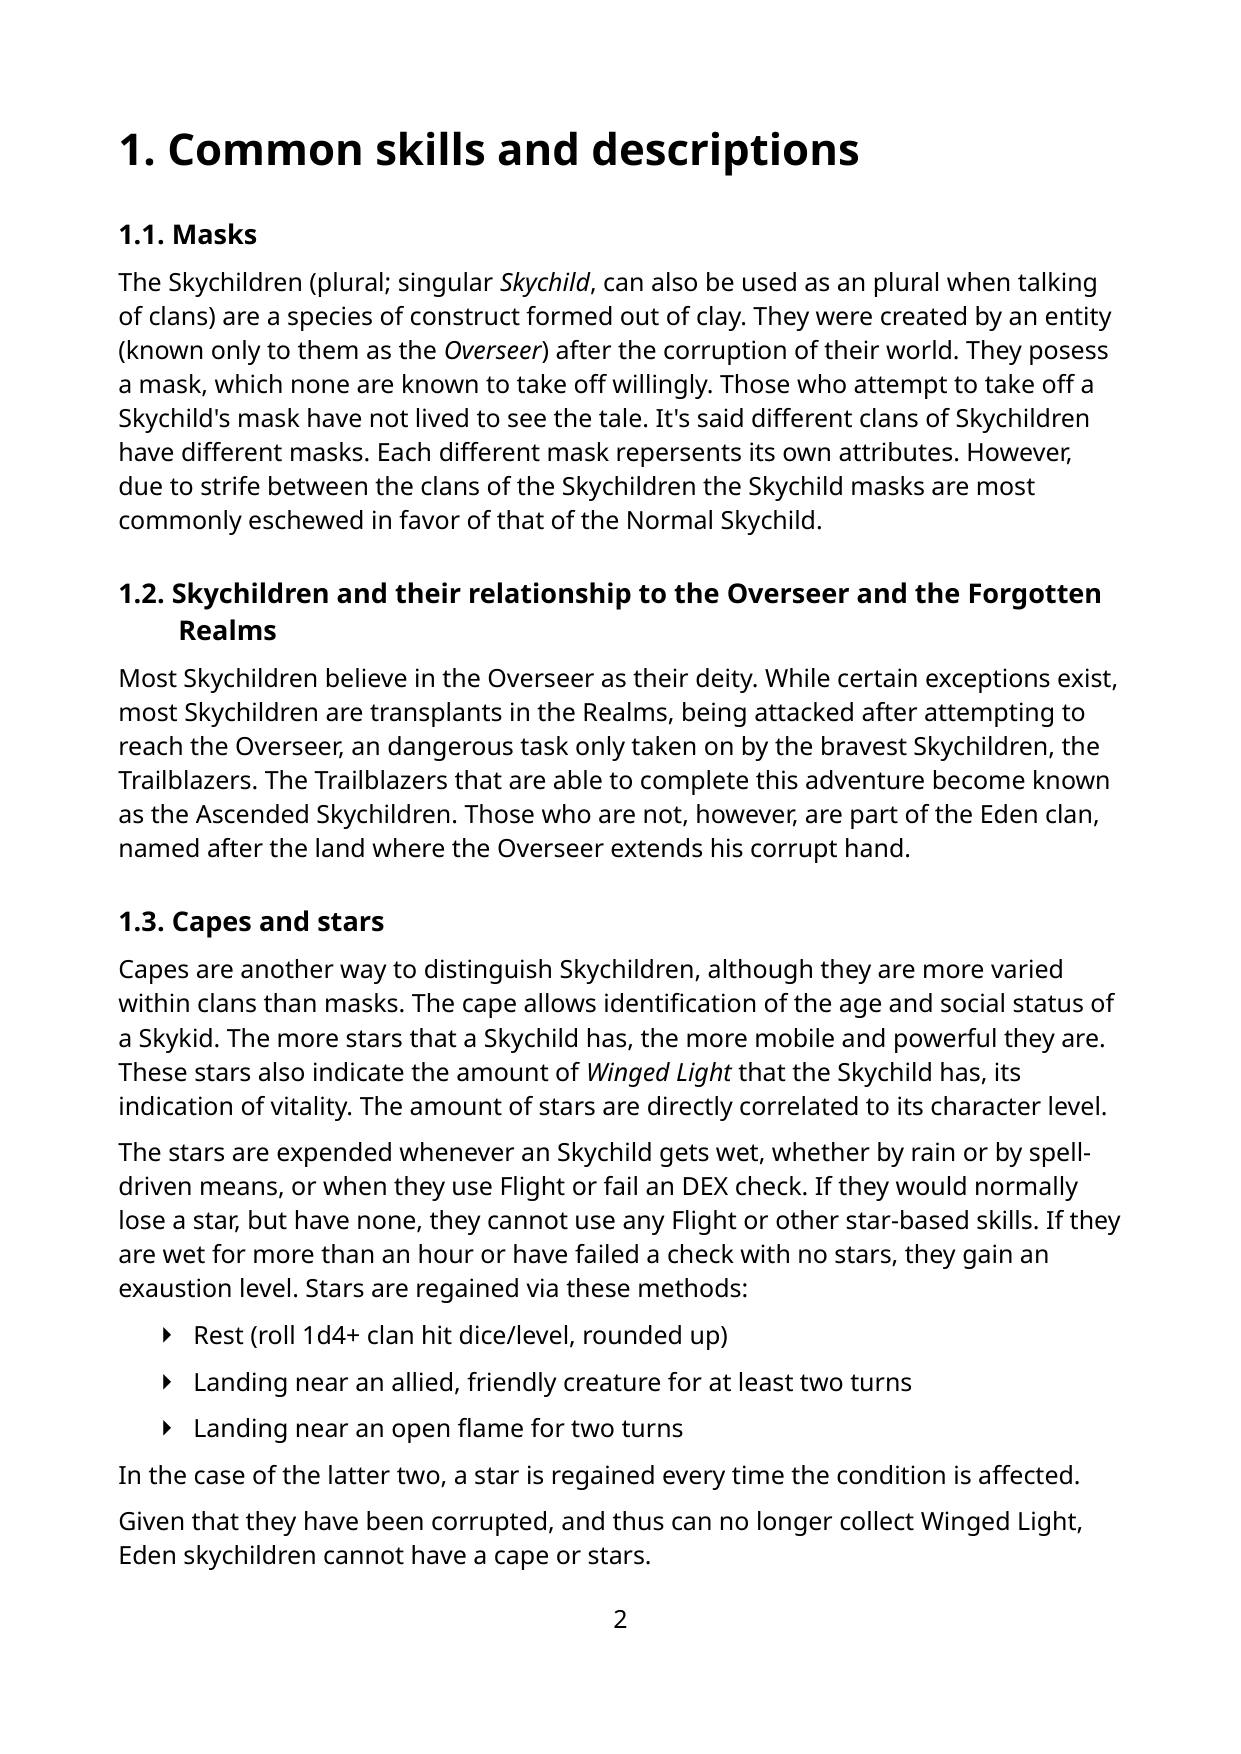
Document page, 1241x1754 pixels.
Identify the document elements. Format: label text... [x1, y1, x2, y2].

subtitle Capes and stars [118, 903, 1122, 939]
text Most Skychildren believe in the Overseer as their deity. While certain exceptions exist, most Skychildren are transplants in the Realms, being attacked after attempting to reach the Overseer, an dangerous task only taken on by the bravest Skychildren, the Trailblazers. The Trailblazers that are able to complete this adventure become known as the Ascended Skychildren. Those who are not, however, are part of the Eden clan, named after the land where the Overseer extends his corrupt hand. [118, 661, 1122, 865]
text The stars are expended whenever an Skychild gets wet, whether by rain or by spell-driven means, or when they use Flight or fail an DEX check. If they would normally lose a star, but have none, they cannot use any Flight or other star-based skills. If they are wet for more than an hour or have failed a check with no stars, they gain an exaustion level. Stars are regained via these methods: [118, 1135, 1122, 1305]
list Rest (roll 1d4+ clan hit dice/level, rounded up) [156, 1318, 1122, 1352]
text Given that they have been corrupted, and thus can no longer collect Winged Light, Eden skychildren cannot have a cape or stars. [118, 1504, 1122, 1572]
subtitle Masks [118, 215, 1122, 252]
list Landing near an open flame for two turns [156, 1411, 1122, 1445]
list Landing near an allied, friendly creature for at least two turns [156, 1364, 1122, 1398]
text Capes are another way to distinguish Skychildren, although they are more varied within clans than masks. The cape allows identification of the age and social status of a Skykid. The more stars that a Skychild has, the more mobile and powerful they are. These stars also indicate the amount of Winged Light that the Skychild has, its indication of vitality. The amount of stars are directly correlated to its character level. [118, 952, 1122, 1122]
subtitle Skychildren and their relationship to the Overseer and the Forgotten Realms [118, 574, 1122, 648]
text In the case of the latter two, a star is regained every time the condition is affected. [118, 1457, 1122, 1491]
text The Skychildren (plural; singular Skychild, can also be used as an plural when talking of clans) are a species of construct formed out of clay. They were created by an entity (known only to them as the Overseer) after the corruption of their world. They posess a mask, which none are known to take off willingly. Those who attempt to take off a Skychild's mask have not lived to see the tale. It's said different clans of Skychildren have different masks. Each different mask repersents its own attributes. However, due to strife between the clans of the Skychildren the Skychild masks are most commonly eschewed in favor of that of the Normal Skychild. [118, 264, 1122, 537]
subtitle Common skills and descriptions [118, 118, 1122, 178]
